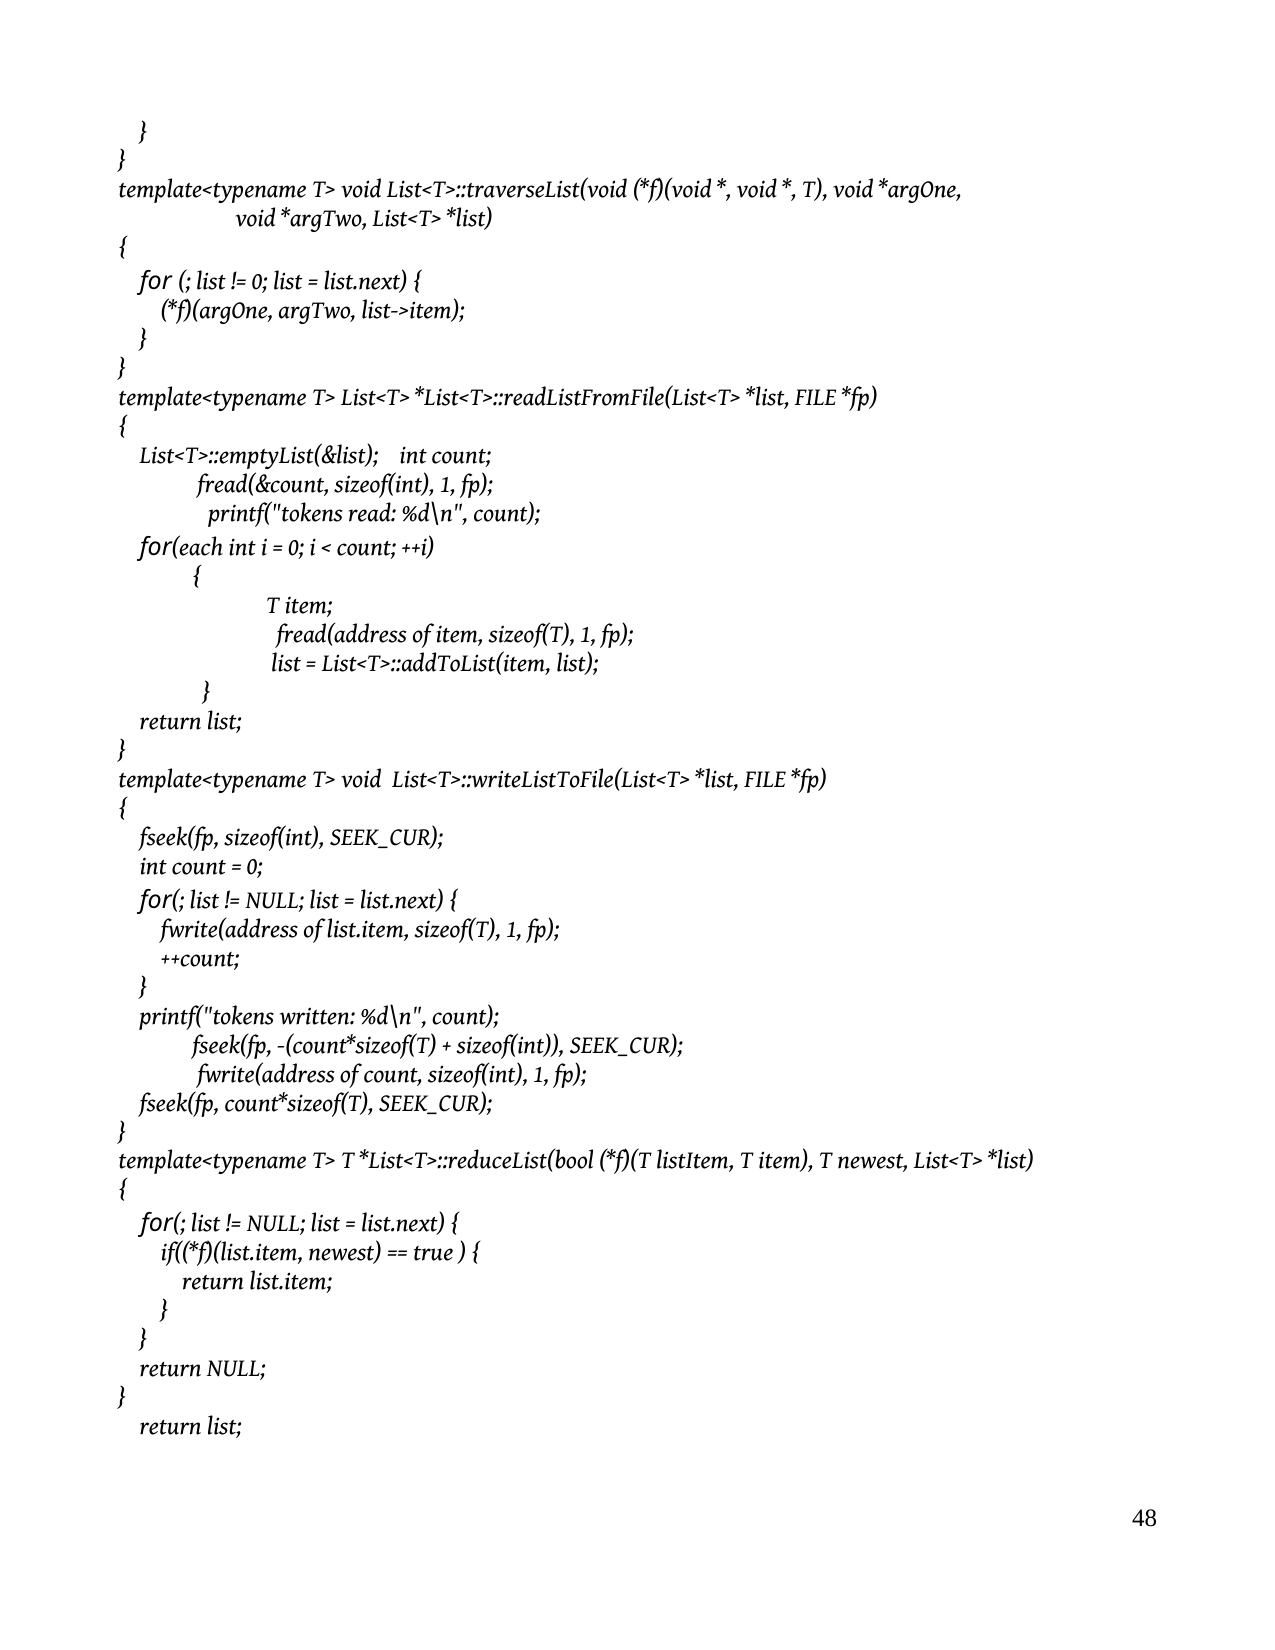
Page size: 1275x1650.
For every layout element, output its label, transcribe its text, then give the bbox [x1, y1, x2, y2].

text return NULL; [118, 1355, 1157, 1384]
text template<typename T> void List<T>::writeListToFile(List<T> *list, FILE *fp) [118, 765, 1157, 794]
text template<typename T> List<T> *List<T>::readListFromFile(List<T> *list, FILE *fp) [118, 384, 1157, 413]
text fseek(fp, count*sizeof(T), SEEK_CUR); [118, 1089, 1157, 1118]
text return list; [118, 707, 1157, 736]
text fread(&count, sizeof(int), 1, fp); [118, 471, 1157, 500]
text for(; list != NULL; list = list.next) { [118, 1205, 1157, 1239]
text List<T>::emptyList(&list); int count; [118, 442, 1157, 471]
text template<typename T> T *List<T>::reduceList(bool (*f)(T listItem, T item), T newest, List<T> *list) [118, 1147, 1157, 1176]
text } [118, 326, 1157, 355]
text } [118, 973, 1157, 1002]
text int count = 0; [118, 852, 1157, 881]
text ++count; [118, 944, 1157, 973]
text (*f)(argOne, argTwo, list->item); [118, 297, 1157, 326]
text { [118, 234, 1157, 263]
text return list.item; [118, 1268, 1157, 1297]
text } [118, 147, 1157, 176]
text } [118, 118, 1157, 147]
text fseek(fp, sizeof(int), SEEK_CUR); [118, 823, 1157, 852]
text void *argTwo, List<T> *list) [118, 205, 1157, 234]
text fwrite(address of list.item, sizeof(T), 1, fp); [118, 915, 1157, 944]
text } [118, 1118, 1157, 1147]
text } [118, 355, 1157, 384]
text if((*f)(list.item, newest) == true ) { [118, 1239, 1157, 1268]
text return list; [118, 1413, 1157, 1442]
text template<typename T> void List<T>::traverseList(void (*f)(void *, void *, T), void *argOne, [118, 176, 1157, 205]
text fwrite(address of count, sizeof(int), 1, fp); [118, 1060, 1157, 1089]
text fseek(fp, -(count*sizeof(T) + sizeof(int)), SEEK_CUR); [118, 1031, 1157, 1060]
text T item; [118, 592, 1157, 621]
text } [118, 678, 1157, 707]
text { [118, 794, 1157, 823]
text printf("tokens read: %d\n", count); [118, 500, 1157, 529]
text } [118, 736, 1157, 765]
text list = List<T>::addToList(item, list); [118, 649, 1157, 678]
text { [118, 563, 1157, 592]
text for(each int i = 0; i < count; ++i) [118, 529, 1157, 563]
text } [118, 1297, 1157, 1326]
text { [118, 1176, 1157, 1205]
text } [118, 1384, 1157, 1413]
text { [118, 413, 1157, 442]
text } [118, 1326, 1157, 1355]
text fread(address of item, sizeof(T), 1, fp); [118, 621, 1157, 649]
text printf("tokens written: %d\n", count); [118, 1002, 1157, 1031]
text for(; list != NULL; list = list.next) { [118, 881, 1157, 915]
text for (; list != 0; list = list.next) { [118, 263, 1157, 297]
